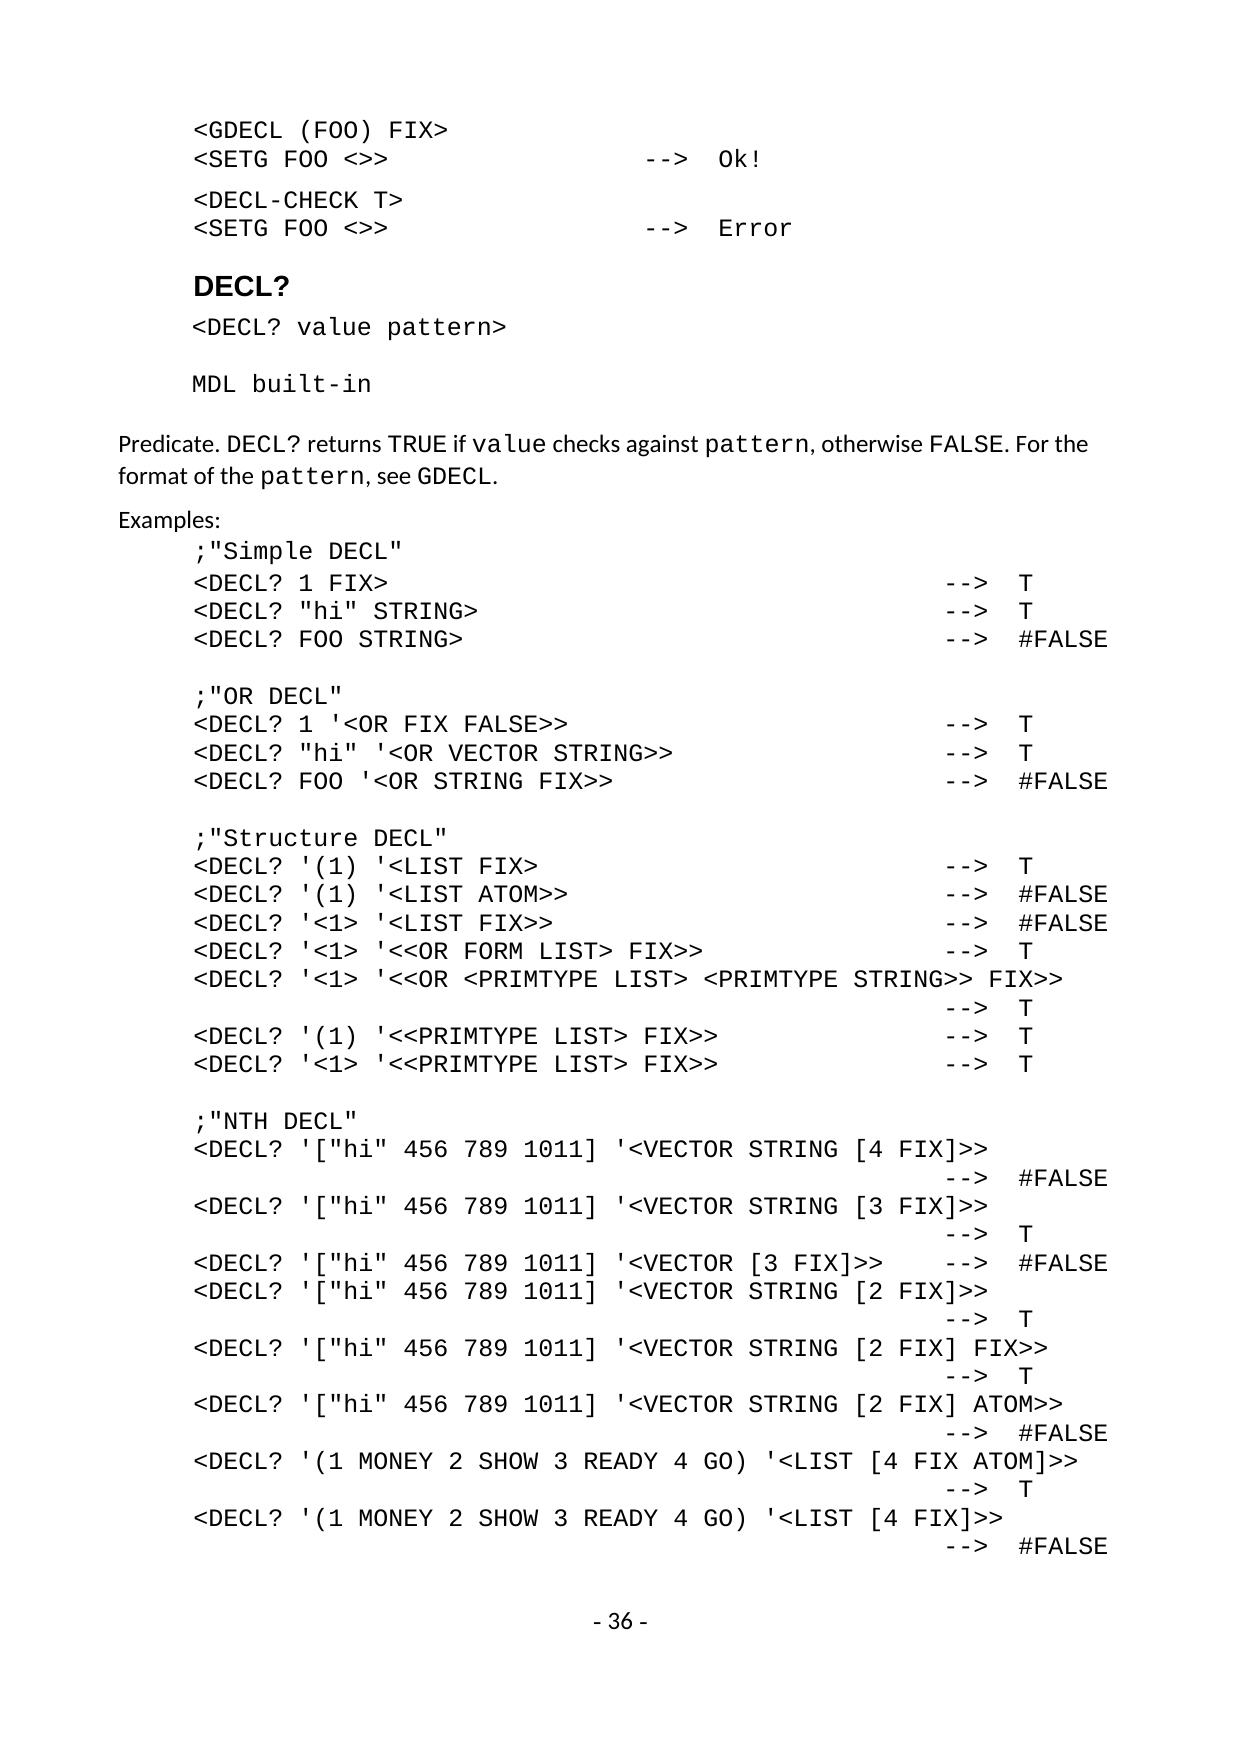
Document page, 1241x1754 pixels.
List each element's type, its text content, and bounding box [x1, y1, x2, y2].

subtitle DECL? [118, 269, 1122, 302]
text MDL built-in [192, 372, 1122, 400]
text Examples: ;"Simple DECL" <DECL? 1 FIX> --> T <DECL? "hi" STRING> --> T <DECL? FOO STRING> --> #FALSE ;"OR DECL" <DECL? 1 '<OR FIX FALSE>> --> T <DECL? "hi" '<OR VECTOR STRING>> --> T <DECL? FOO '<OR STRING FIX>> --> #FALSE ;"Structure DECL" <DECL? '(1) '<LIST FIX> --> T <DECL? '(1) '<LIST ATOM>> --> #FALSE <DECL? '<1> '<LIST FIX>> --> #FALSE <DECL? '<1> '<<OR FORM LIST> FIX>> --> T <DECL? '<1> '<<OR <PRIMTYPE LIST> <PRIMTYPE STRING>> FIX>> --> T <DECL? '(1) '<<PRIMTYPE LIST> FIX>> --> T <DECL? '<1> '<<PRIMTYPE LIST> FIX>> --> T ;"NTH DECL" <DECL? '["hi" 456 789 1011] '<VECTOR STRING [4 FIX]>> --> #FALSE <DECL? '["hi" 456 789 1011] '<VECTOR STRING [3 FIX]>> --> T <DECL? '["hi" 456 789 1011] '<VECTOR [3 FIX]>> --> #FALSE <DECL? '["hi" 456 789 1011] '<VECTOR STRING [2 FIX]>> --> T <DECL? '["hi" 456 789 1011] '<VECTOR STRING [2 FIX] FIX>> --> T <DECL? '["hi" 456 789 1011] '<VECTOR STRING [2 FIX] ATOM>> --> #FALSE <DECL? '(1 MONEY 2 SHOW 3 READY 4 GO) '<LIST [4 FIX ATOM]>> --> T <DECL? '(1 MONEY 2 SHOW 3 READY 4 GO) '<LIST [4 FIX]>> --> #FALSE [118, 504, 1122, 1562]
text <GDECL (FOO) FIX> <SETG FOO <>> --> Ok! [118, 118, 1122, 175]
text <DECL? value pattern> [192, 315, 1122, 343]
text Predicate. DECL? returns TRUE if value checks against pattern, otherwise FALSE. For the format of the pattern, see GDECL. [118, 428, 1122, 492]
text <DECL-CHECK T> <SETG FOO <>> --> Error [118, 187, 1122, 244]
